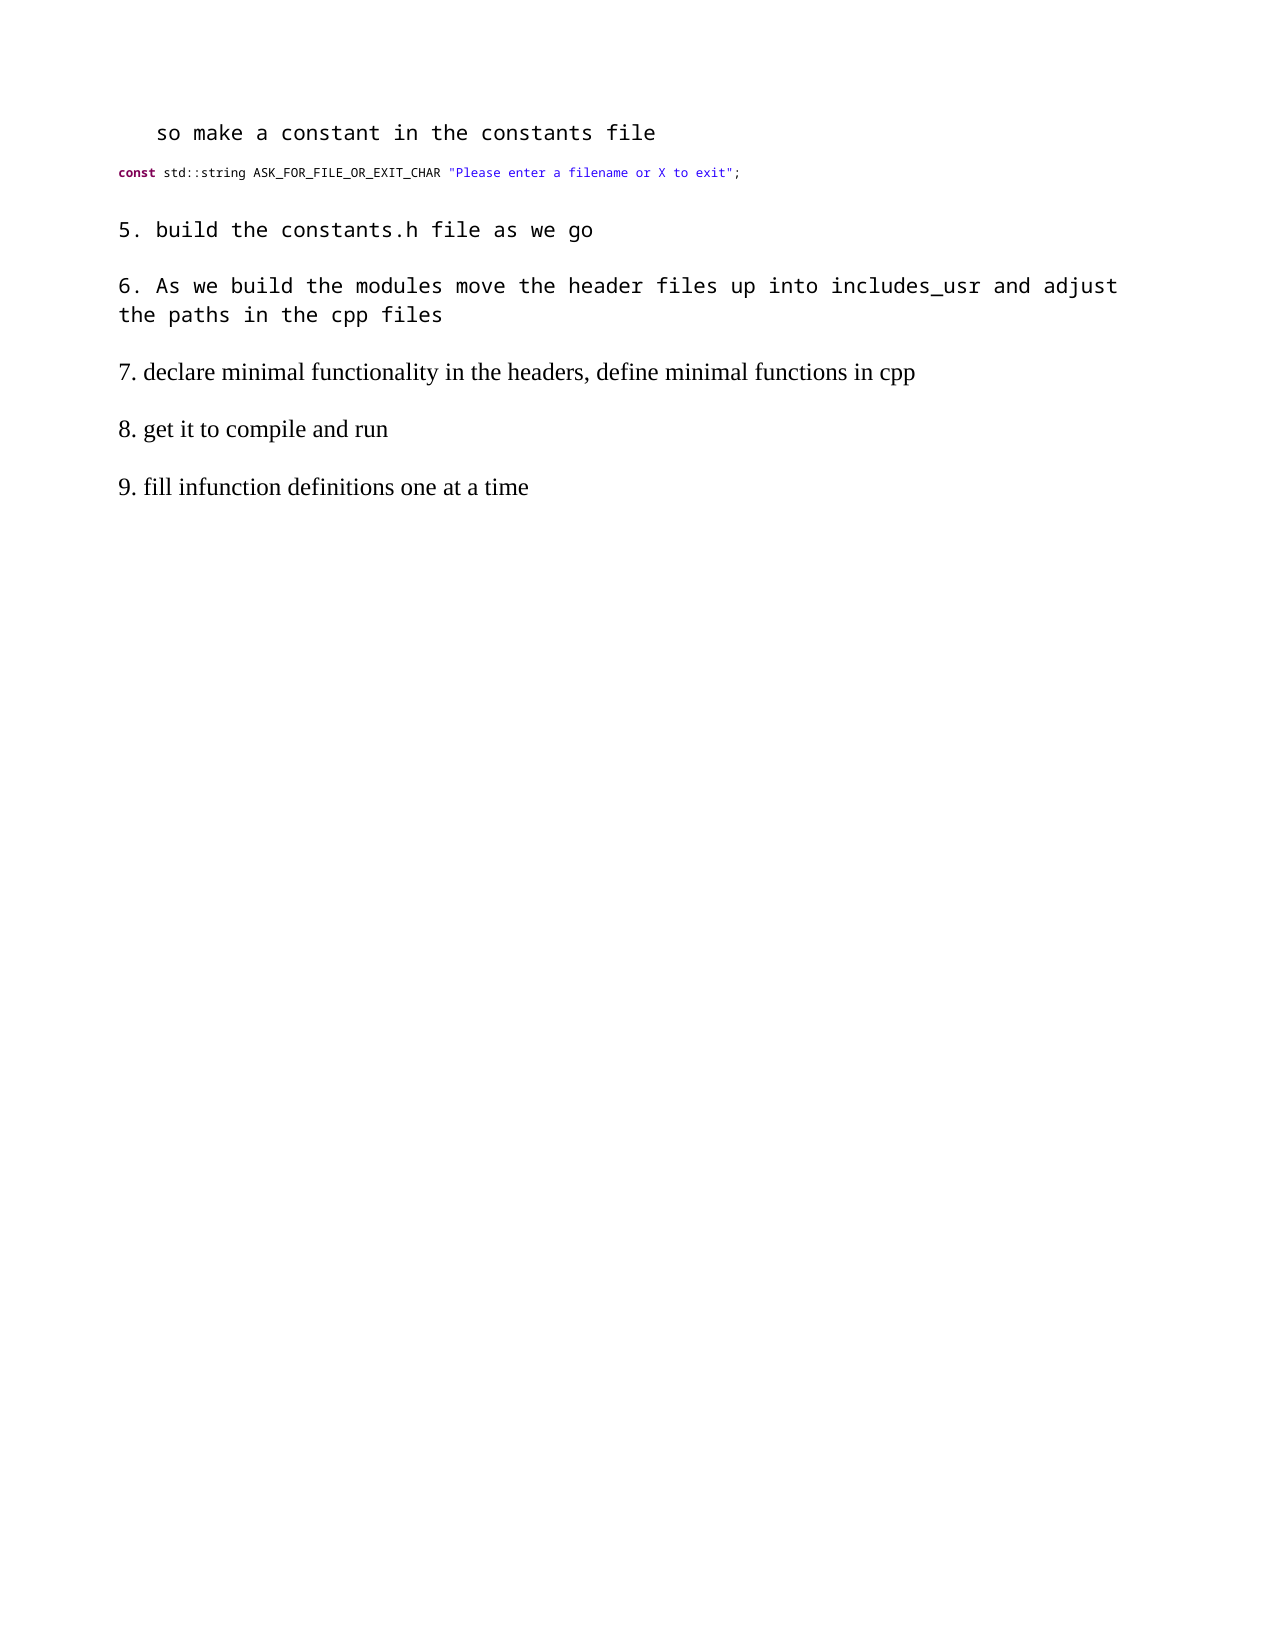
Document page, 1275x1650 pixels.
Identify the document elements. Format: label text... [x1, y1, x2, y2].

text const std::string ASK_FOR_FILE_OR_EXIT_CHAR "Please enter a filename or X to exit"; [118, 164, 1157, 181]
text 6. As we build the modules move the header files up into includes_usr and adjust the paths in the cpp files [118, 272, 1157, 328]
text 7. declare minimal functionality in the headers, define minimal functions in cpp [118, 357, 1157, 386]
text 8. get it to compile and run [118, 414, 1157, 443]
text 9. fill infunction definitions one at a time [118, 472, 1157, 501]
text so make a constant in the constants file [118, 118, 1157, 147]
text 5. build the constants.h file as we go [118, 215, 1157, 243]
